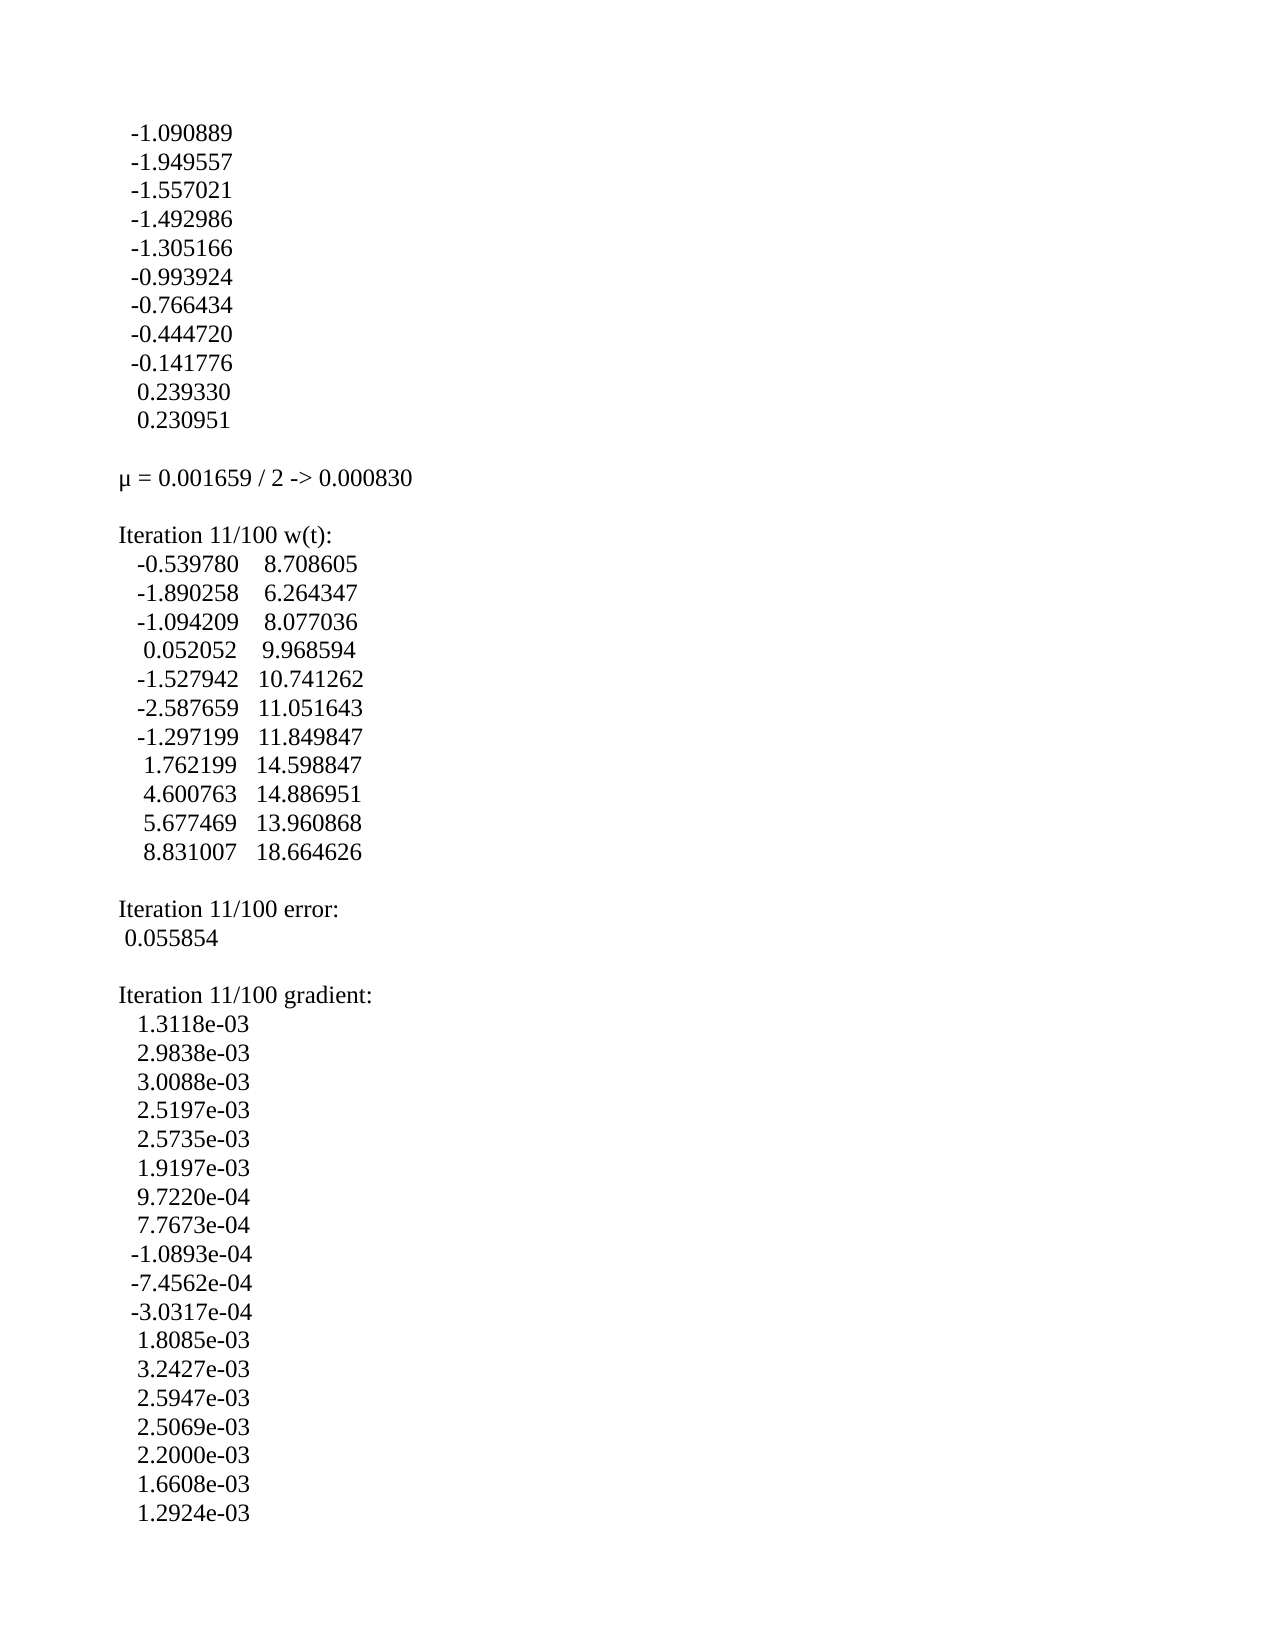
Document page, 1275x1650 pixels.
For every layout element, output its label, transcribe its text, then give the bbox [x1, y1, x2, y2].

text Iteration 11/100 gradient: [118, 981, 1157, 1009]
text 5.677469 13.960868 [118, 808, 1157, 837]
text -0.993924 [118, 262, 1157, 291]
text 2.5735e-03 [118, 1124, 1157, 1153]
text 0.230951 [118, 406, 1157, 434]
text 4.600763 14.886951 [118, 779, 1157, 808]
text 1.9197e-03 [118, 1153, 1157, 1182]
text 1.2924e-03 [118, 1498, 1157, 1527]
text 3.0088e-03 [118, 1067, 1157, 1096]
text -1.557021 [118, 176, 1157, 204]
text -0.766434 [118, 291, 1157, 319]
text -7.4562e-04 [118, 1268, 1157, 1297]
text μ = 0.001659 / 2 -> 0.000830 [118, 463, 1157, 492]
text 3.2427e-03 [118, 1354, 1157, 1383]
text -1.094209 8.077036 [118, 607, 1157, 636]
text -3.0317e-04 [118, 1297, 1157, 1326]
text -1.527942 10.741262 [118, 664, 1157, 693]
text Iteration 11/100 error: [118, 894, 1157, 923]
text -1.297199 11.849847 [118, 722, 1157, 751]
text Iteration 11/100 w(t): [118, 521, 1157, 549]
text -0.539780 8.708605 [118, 549, 1157, 578]
text 0.239330 [118, 377, 1157, 406]
text 2.5197e-03 [118, 1096, 1157, 1124]
text 2.2000e-03 [118, 1441, 1157, 1469]
text 7.7673e-04 [118, 1211, 1157, 1239]
text 0.055854 [118, 923, 1157, 952]
text 2.5069e-03 [118, 1412, 1157, 1441]
text 0.052052 9.968594 [118, 636, 1157, 664]
text -1.305166 [118, 233, 1157, 262]
text -1.0893e-04 [118, 1239, 1157, 1268]
text 1.6608e-03 [118, 1469, 1157, 1498]
text -1.949557 [118, 147, 1157, 176]
text -2.587659 11.051643 [118, 693, 1157, 722]
text 1.3118e-03 [118, 1009, 1157, 1038]
text -0.141776 [118, 348, 1157, 377]
text -1.890258 6.264347 [118, 578, 1157, 607]
text 9.7220e-04 [118, 1182, 1157, 1211]
text -1.090889 [118, 118, 1157, 147]
text 8.831007 18.664626 [118, 837, 1157, 866]
text 1.762199 14.598847 [118, 751, 1157, 779]
text 1.8085e-03 [118, 1326, 1157, 1354]
text -1.492986 [118, 204, 1157, 233]
text 2.5947e-03 [118, 1383, 1157, 1412]
text 2.9838e-03 [118, 1038, 1157, 1067]
text -0.444720 [118, 319, 1157, 348]
